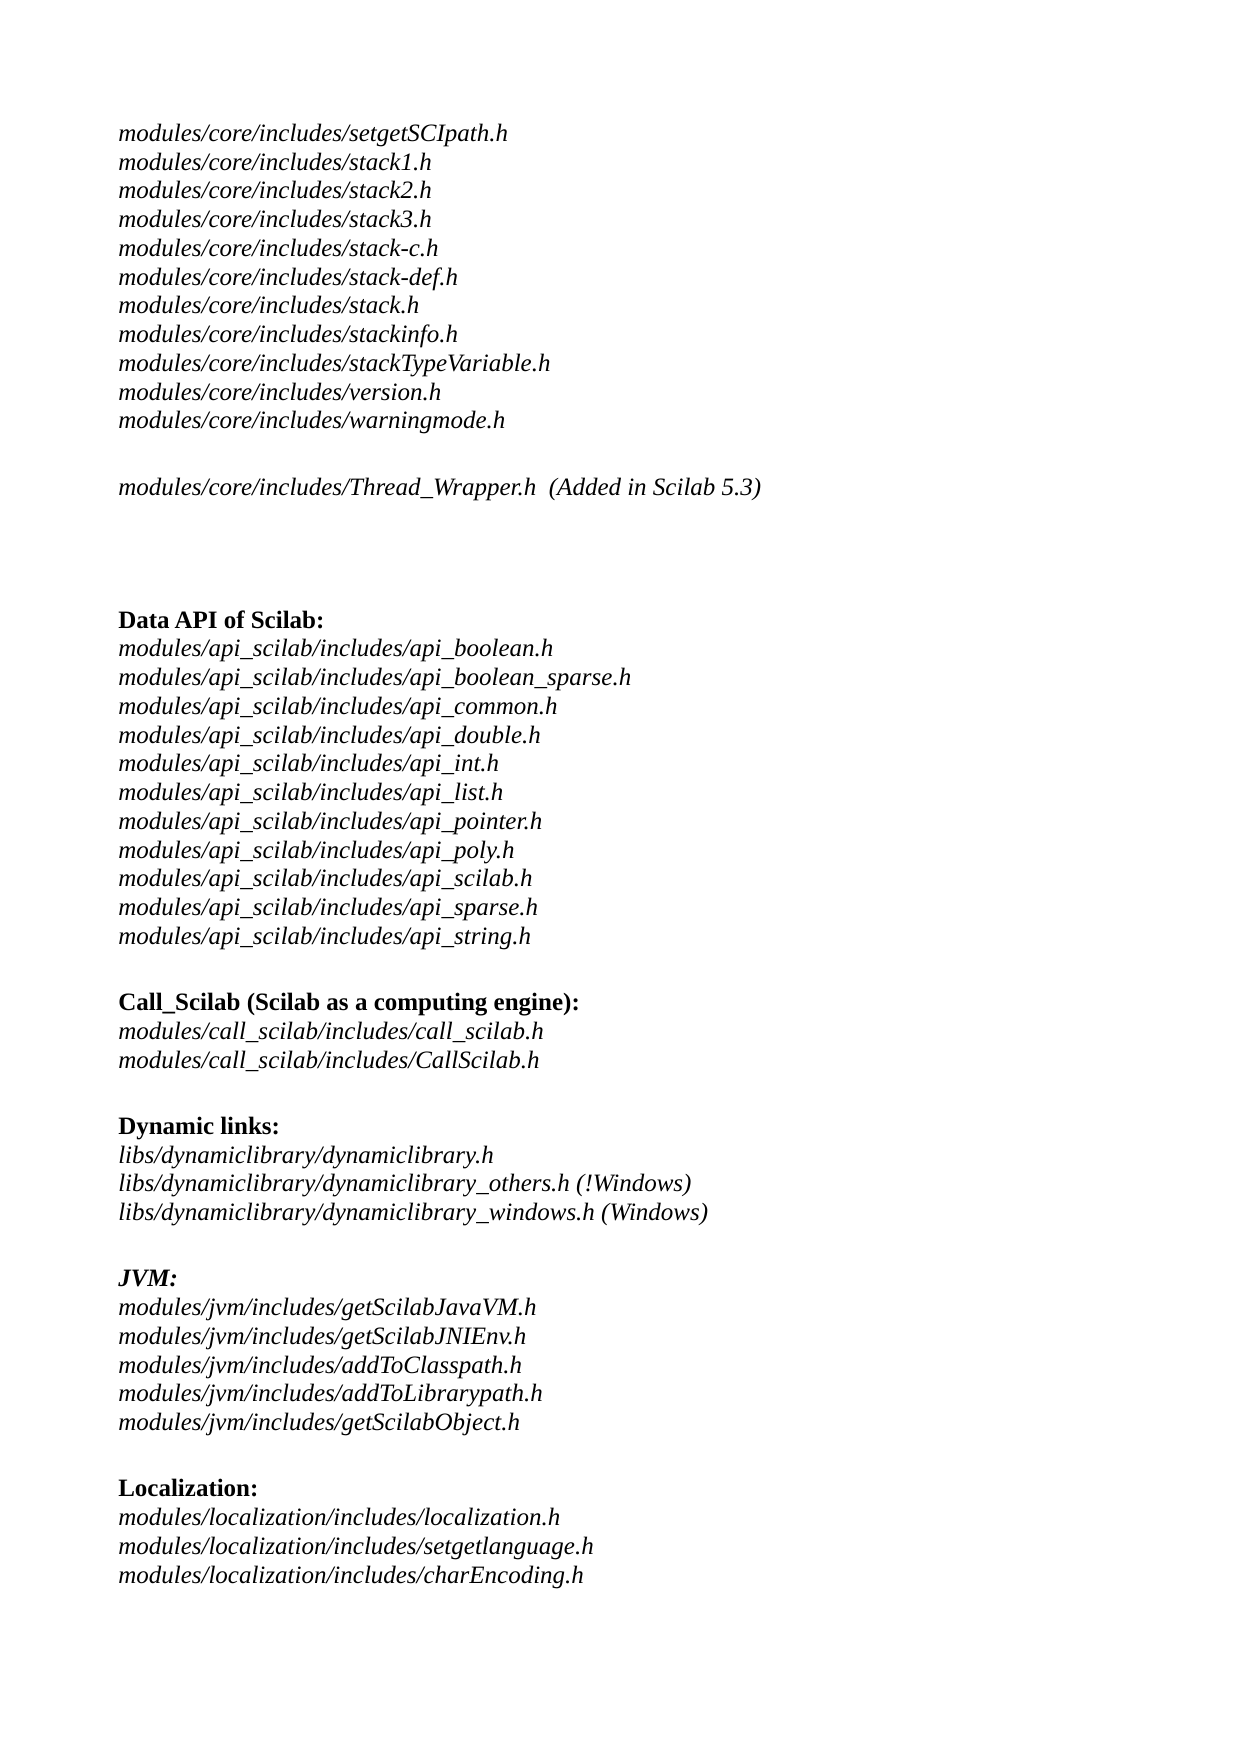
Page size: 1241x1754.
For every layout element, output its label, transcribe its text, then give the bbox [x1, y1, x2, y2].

text Localization: modules/localization/includes/localization.h modules/localization/includes/setgetlanguage.h modules/localization/includes/charEncoding.h [118, 1473, 1122, 1588]
text modules/core/includes/setgetSCIpath.h modules/core/includes/stack1.h modules/core/includes/stack2.h modules/core/includes/stack3.h modules/core/includes/stack-c.h modules/core/includes/stack-def.h modules/core/includes/stack.h modules/core/includes/stackinfo.h modules/core/includes/stackTypeVariable.h modules/core/includes/version.h modules/core/includes/warningmode.h [118, 118, 1122, 434]
text Call_Scilab (Scilab as a computing engine): modules/call_scilab/includes/call_scilab.h modules/call_scilab/includes/CallScilab.h [118, 987, 1122, 1073]
text modules/core/includes/Thread_Wrapper.h (Added in Scilab 5.3) [118, 472, 1122, 501]
text Dynamic links: libs/dynamiclibrary/dynamiclibrary.h libs/dynamiclibrary/dynamiclibrary_others.h (!Windows) libs/dynamiclibrary/dynamiclibrary_windows.h (Windows) [118, 1111, 1122, 1226]
text Data API of Scilab: modules/api_scilab/includes/api_boolean.h modules/api_scilab/includes/api_boolean_sparse.h modules/api_scilab/includes/api_common.h modules/api_scilab/includes/api_double.h modules/api_scilab/includes/api_int.h modules/api_scilab/includes/api_list.h modules/api_scilab/includes/api_pointer.h modules/api_scilab/includes/api_poly.h modules/api_scilab/includes/api_scilab.h modules/api_scilab/includes/api_sparse.h modules/api_scilab/includes/api_string.h [118, 605, 1122, 950]
text JVM: modules/jvm/includes/getScilabJavaVM.h modules/jvm/includes/getScilabJNIEnv.h modules/jvm/includes/addToClasspath.h modules/jvm/includes/addToLibrarypath.h modules/jvm/includes/getScilabObject.h [118, 1263, 1122, 1436]
